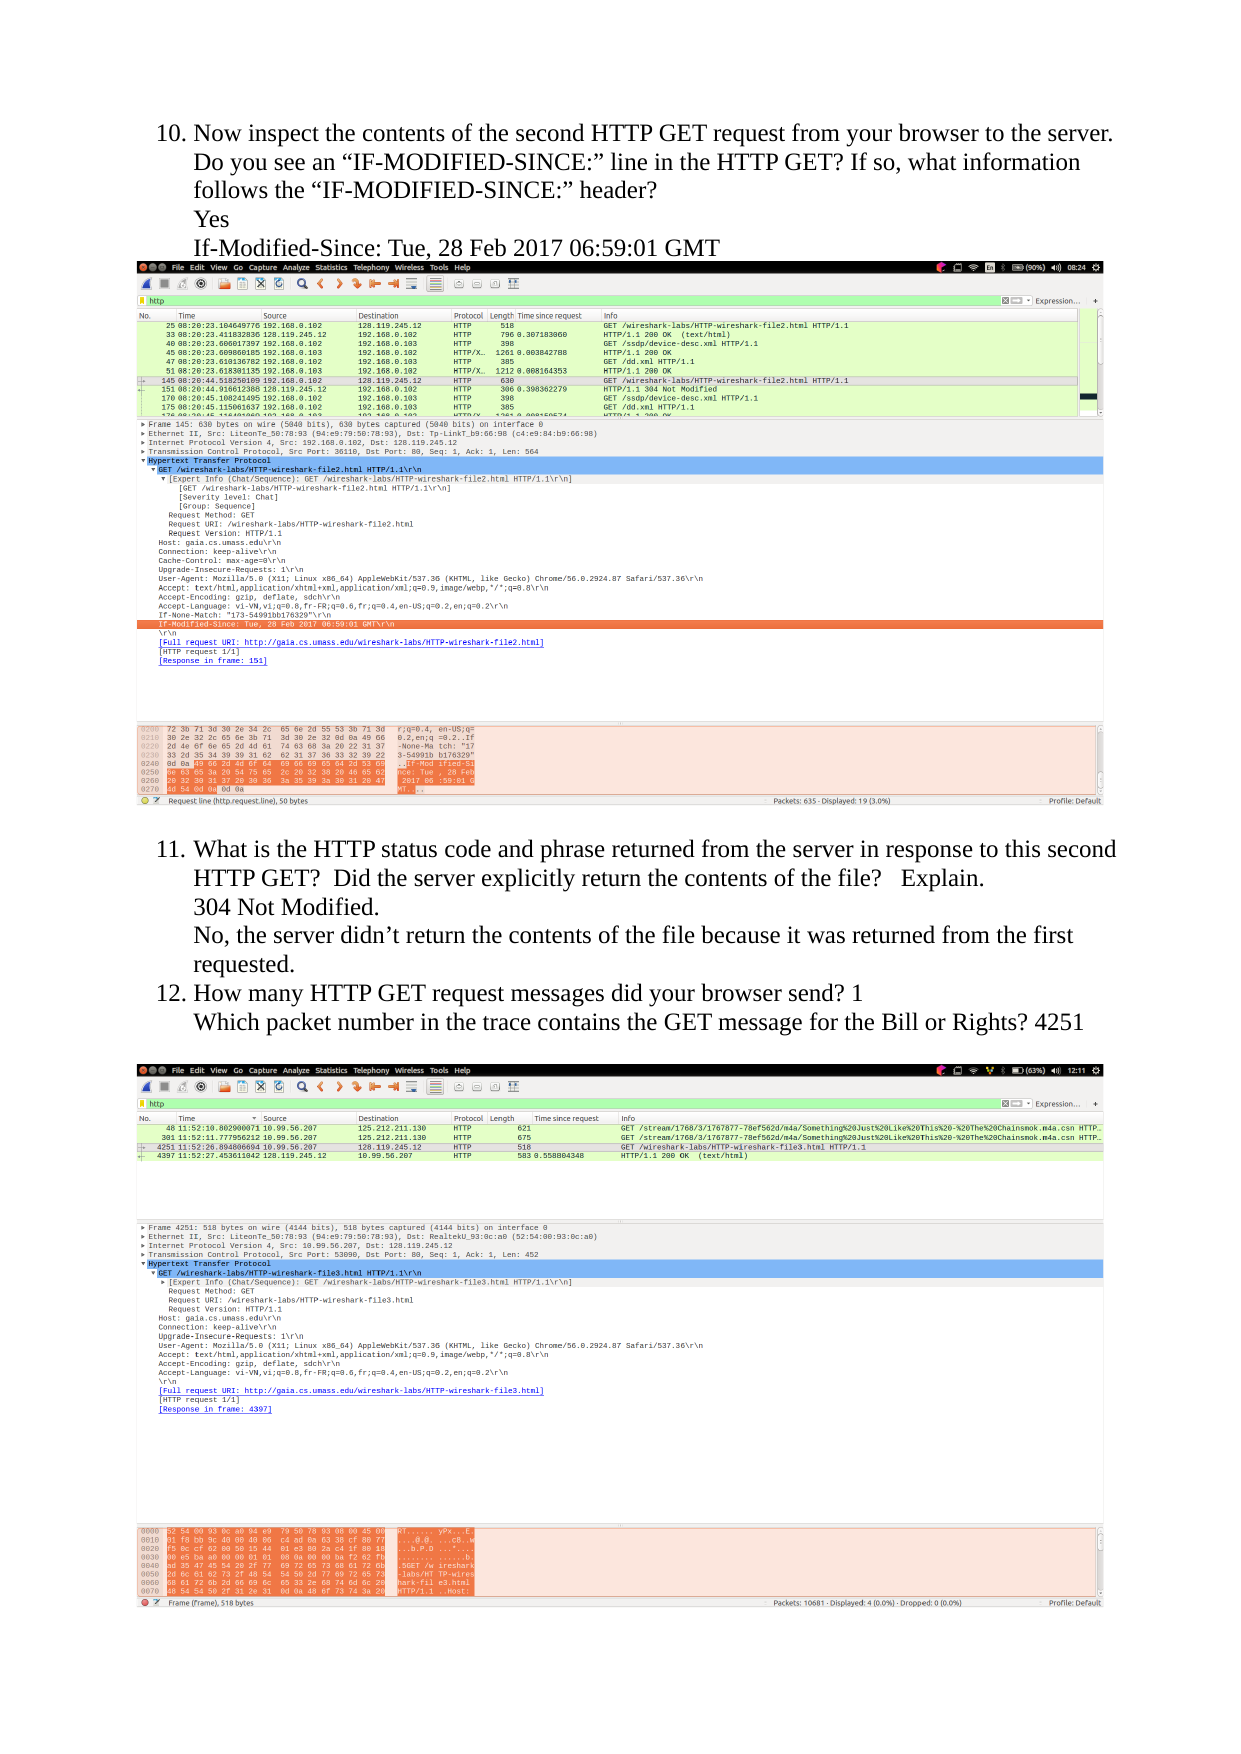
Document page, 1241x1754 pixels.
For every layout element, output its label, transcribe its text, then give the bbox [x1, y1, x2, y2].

list How many HTTP GET request messages did your browser send? 1 [156, 978, 1122, 1007]
picture [136, 261, 1104, 806]
list Which packet number in the trace contains the GET message for the Bill or Rights? 4251 [156, 1007, 1122, 1035]
list 304 Not Modified. [156, 892, 1122, 920]
list Now inspect the contents of the second HTTP GET request from your browser to the server. Do you see an “IF-MODIFIED-SINCE:” line in the HTTP GET? If so, what information follows the “IF-MODIFIED-SINCE:” header? [156, 118, 1122, 204]
picture [136, 1064, 1104, 1608]
list What is the HTTP status code and phrase returned from the server in response to this second HTTP GET? Did the server explicitly return the contents of the file? Explain. [156, 834, 1122, 892]
list Yes [156, 204, 1122, 233]
list No, the server didn’t return the contents of the file because it was returned from the first requested. [156, 920, 1122, 978]
list If-Modified-Since: Tue, 28 Feb 2017 06:59:01 GMT [156, 233, 1122, 262]
